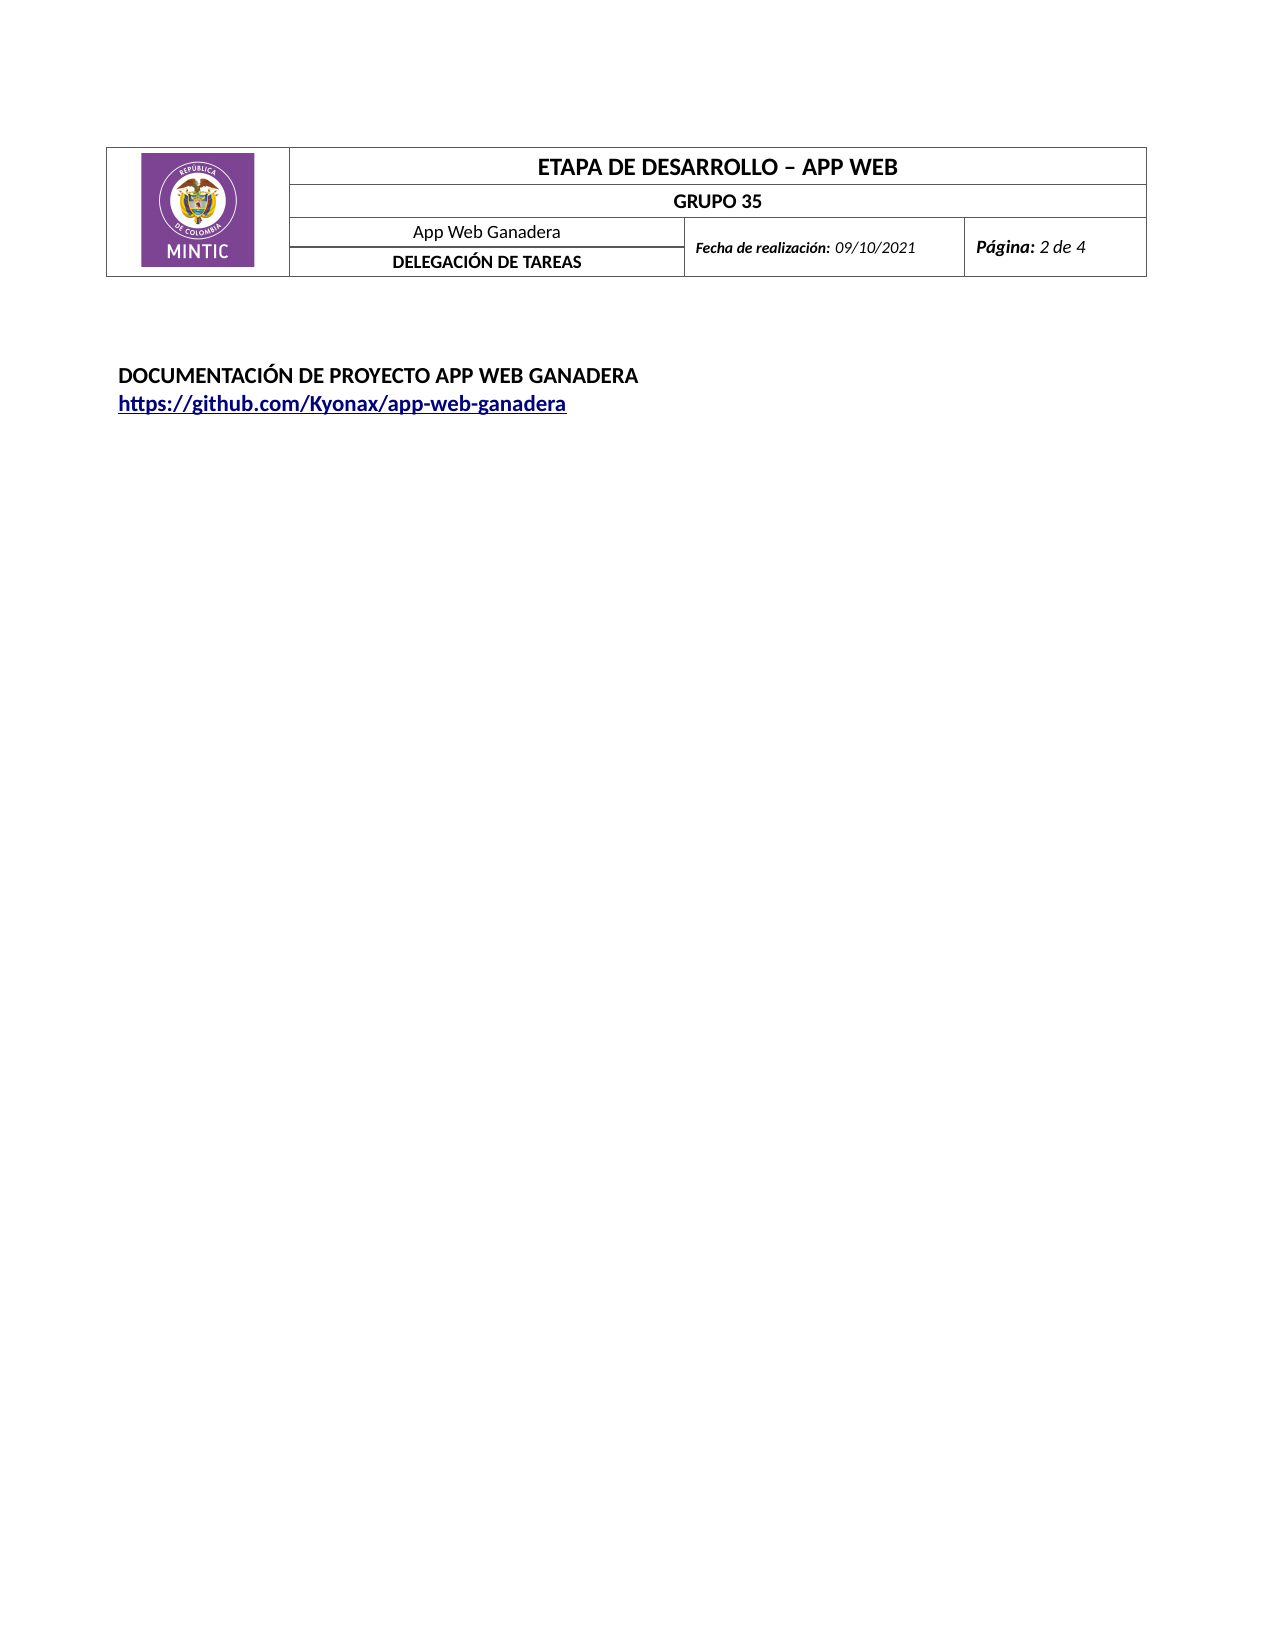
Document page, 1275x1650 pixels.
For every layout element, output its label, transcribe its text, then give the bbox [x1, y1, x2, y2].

text https://github.com/Kyonax/app-web-ganadera [118, 389, 1157, 417]
picture [141, 153, 255, 267]
text DOCUMENTACIÓN DE PROYECTO APP WEB GANADERA [118, 361, 1157, 389]
